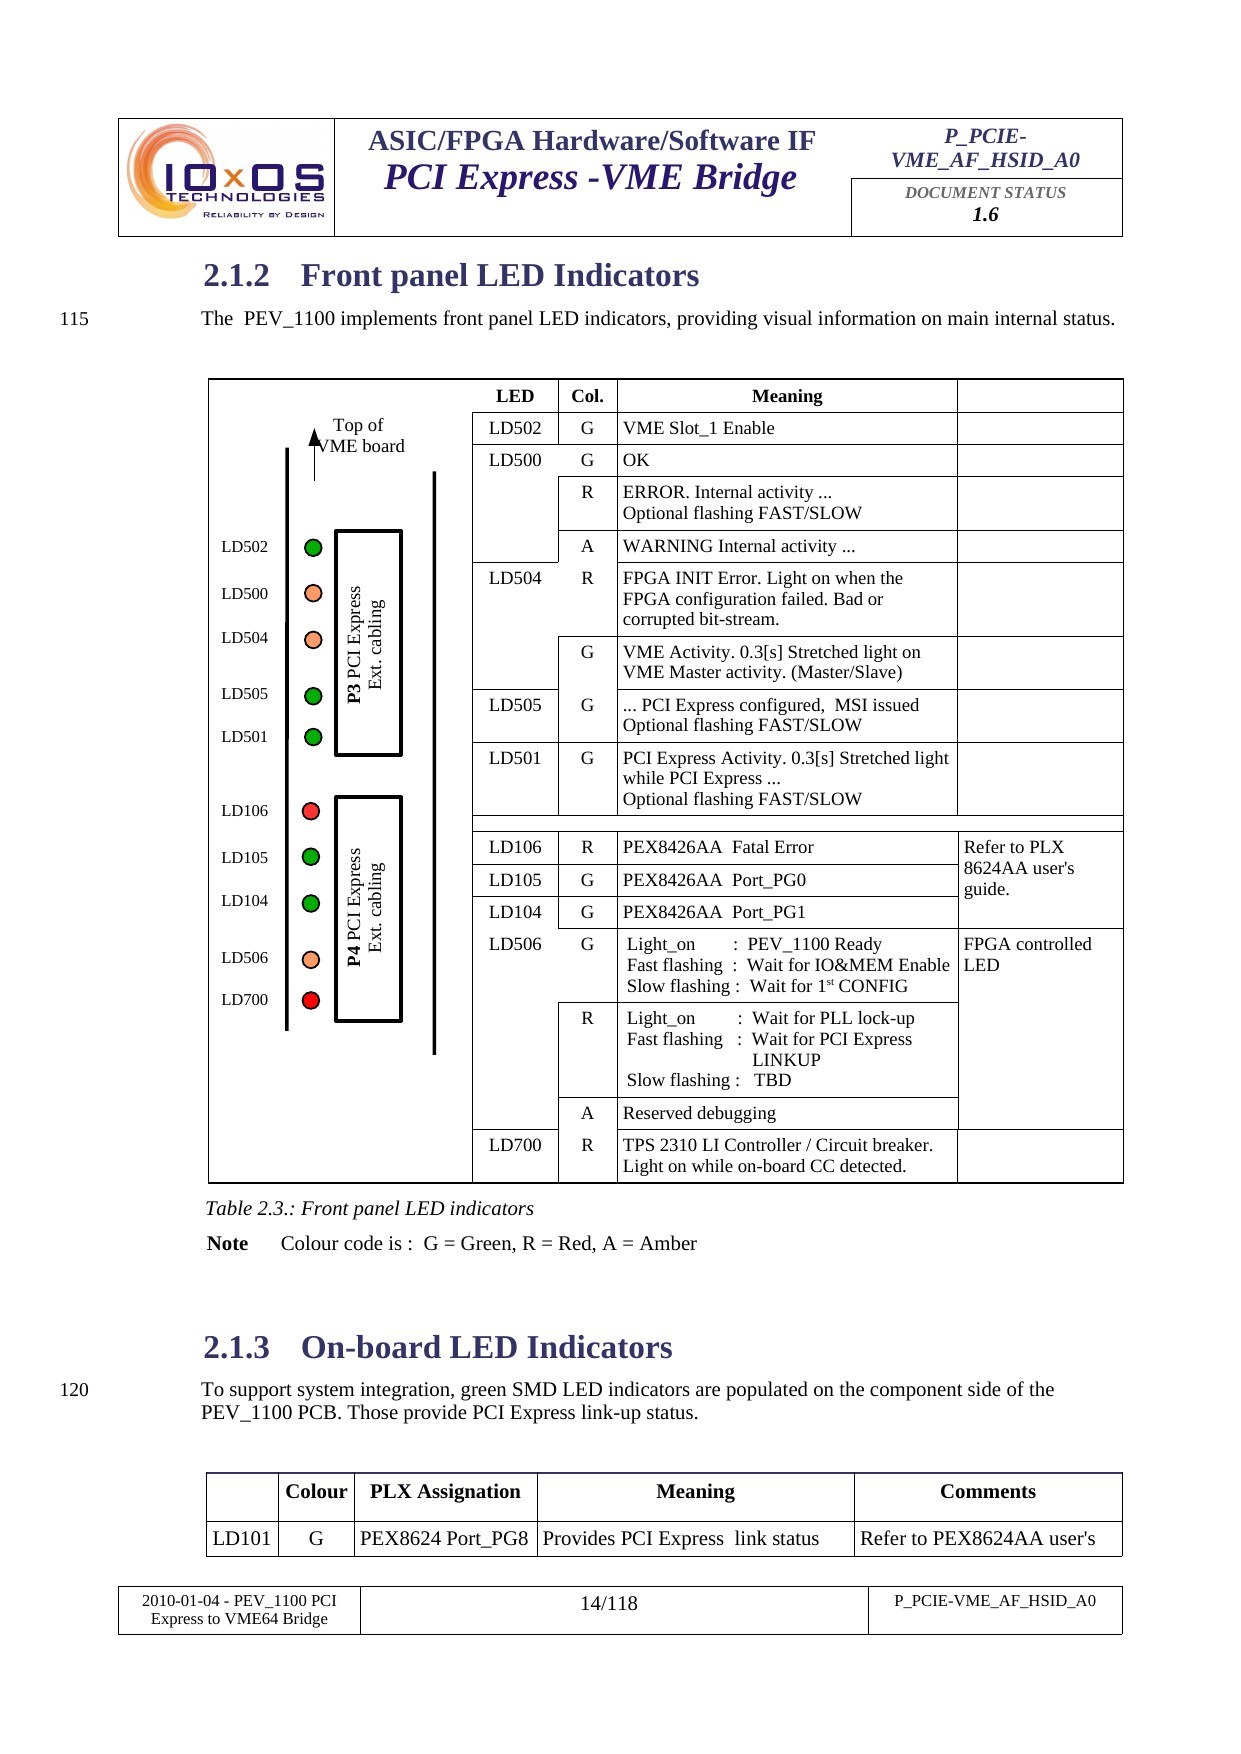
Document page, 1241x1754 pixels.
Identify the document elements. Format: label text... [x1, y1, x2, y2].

table_header R [559, 832, 617, 864]
subtitle Front panel LED Indicators [195, 257, 1122, 294]
table_cell G [559, 865, 617, 896]
table_header Col. [559, 380, 617, 412]
text To support system integration, green SMD LED indicators are populated on the component side of the PEV_1100 PCB. Those provide PCI Express link-up status. [201, 1378, 1122, 1424]
table_header PEX8624 Port_PG8 [355, 1522, 537, 1556]
text Table 2.3.: Front panel LED indicators [205, 1196, 1122, 1219]
table_cell LD500 [473, 445, 558, 562]
table_cell R [559, 477, 617, 529]
table_header [207, 1474, 278, 1521]
table_cell Refer to PLX 8624AA user's guide. [959, 832, 1123, 928]
table_cell Reserved debugging [618, 1098, 958, 1129]
table_cell [958, 743, 1123, 815]
table_header FPGA INIT Error. Light on when the FPGA configuration failed. Bad or corrupted bit-stream. [618, 563, 957, 636]
table_header Colour [279, 1474, 354, 1521]
table_cell WARNING Internal activity ... [618, 531, 957, 562]
table_cell PEX8426AA Port_PG0 [618, 865, 958, 896]
table_cell Refer to PEX8624AA user's [855, 1522, 1122, 1556]
table_cell Light_on : Wait for PLL lock-up Fast flashing : Wait for PCI Express LINKUP Slow flashing : TBD [618, 1003, 958, 1097]
text Note Colour code is : G = Green, R = Red, A = Amber [207, 1232, 1122, 1255]
table_cell [958, 1130, 1123, 1182]
table_cell TPS 2310 LI Controller / Circuit breaker. Light on while on-board CC detected. [618, 1130, 957, 1182]
subtitle On-board LED Indicators [195, 1328, 1122, 1365]
table_cell ... PCI Express configured, MSI issued Optional flashing FAST/SLOW [618, 690, 957, 742]
table_cell R [559, 1129, 617, 1182]
table_header LED [472, 380, 558, 412]
table_cell LD506 [473, 928, 558, 1129]
table_header [958, 563, 1123, 636]
table_header G [558, 929, 617, 1002]
table_cell LD504 [473, 563, 558, 688]
table_cell ERROR. Internal activity ... Optional flashing FAST/SLOW [618, 477, 957, 529]
table_header [209, 380, 472, 1182]
table_header PEX8426AA Fatal Error [618, 832, 958, 864]
table_header LD101 [207, 1522, 278, 1556]
table_cell LD501 [473, 743, 558, 815]
table_header OK [618, 445, 957, 476]
table_cell A [559, 531, 617, 562]
table_cell A [559, 1098, 617, 1129]
table_cell G [559, 637, 617, 688]
table_cell PEX8426AA Port_PG1 [618, 897, 958, 928]
table_cell LD105 [473, 865, 558, 896]
table_cell VME Slot_1 Enable [618, 413, 957, 444]
table_header G [279, 1522, 354, 1556]
table_header LD106 [473, 832, 558, 864]
table_header Comments [855, 1474, 1122, 1521]
table_header Meaning [538, 1474, 854, 1521]
table_cell [958, 531, 1123, 562]
table_cell [958, 477, 1123, 529]
table_header Light_on : PEV_1100 Ready Fast flashing : Wait for IO&MEM Enable Slow flashing : Wait for 1st CONFIG [618, 929, 958, 1002]
table_cell [473, 816, 1123, 831]
text The PEV_1100 implements front panel LED indicators, providing visual information on main internal status. [201, 306, 1122, 329]
table_cell VME Activity. 0.3[s] Stretched light on VME Master activity. (Master/Slave) [618, 637, 957, 688]
table_cell G [559, 689, 617, 742]
table_cell G [559, 743, 617, 815]
table_cell [958, 413, 1123, 444]
table_header [958, 380, 1123, 412]
table_cell [958, 690, 1123, 742]
table_cell LD104 [473, 897, 558, 928]
table_header R [558, 562, 617, 636]
table_cell FPGA controlled LED [959, 929, 1123, 1129]
table_cell PCI Express Activity. 0.3[s] Stretched light while PCI Express ... Optional flashing FAST/SLOW [618, 743, 957, 815]
picture [125, 123, 326, 222]
table_cell G [559, 897, 617, 928]
table_header [958, 445, 1123, 476]
table_cell G [559, 413, 617, 444]
table_header Meaning [618, 380, 957, 412]
table_cell LD700 [473, 1130, 558, 1182]
table_cell R [559, 1003, 617, 1097]
table_header Provides PCI Express link status [538, 1522, 854, 1556]
table_cell LD505 [473, 690, 558, 742]
table_header PLX Assignation [355, 1474, 537, 1521]
table_header G [558, 445, 617, 476]
table_cell LD502 [473, 413, 558, 444]
table_cell [958, 637, 1123, 688]
